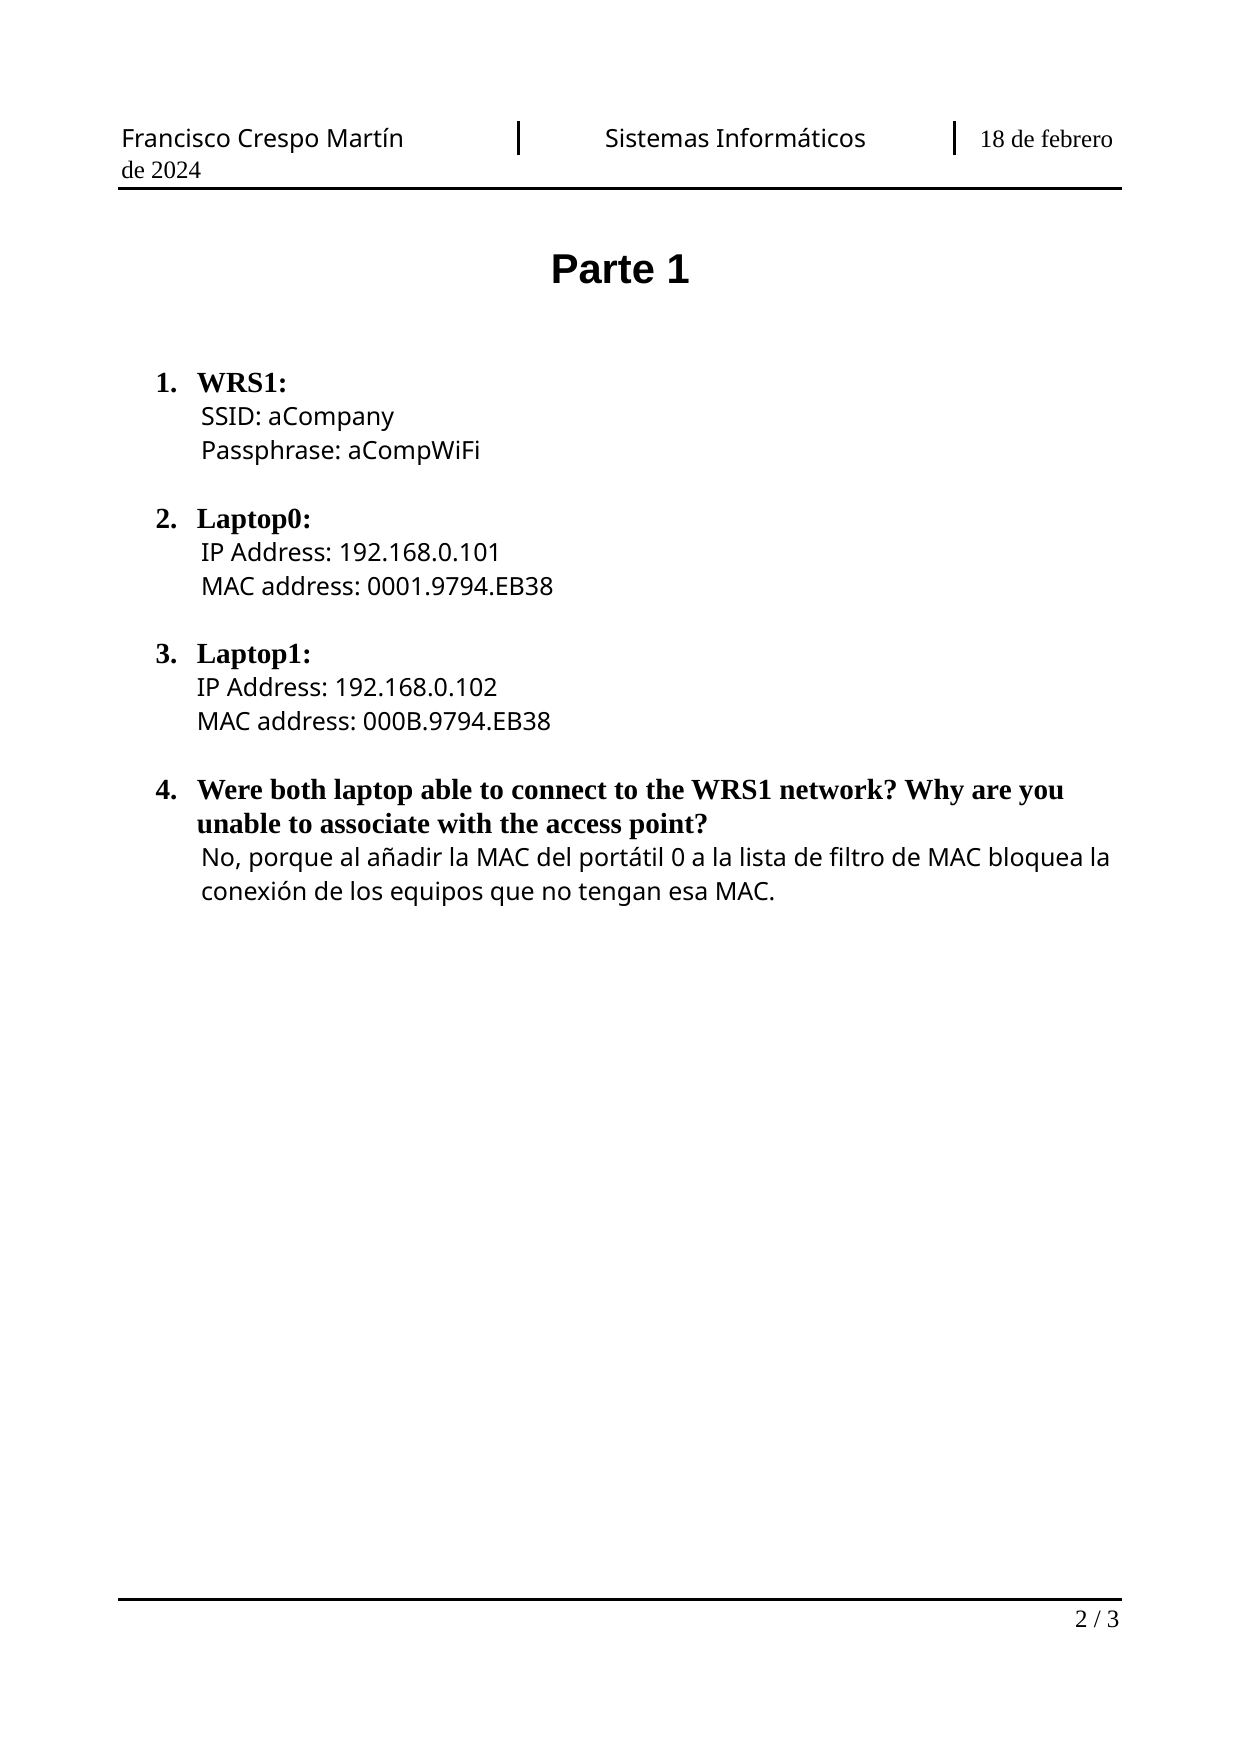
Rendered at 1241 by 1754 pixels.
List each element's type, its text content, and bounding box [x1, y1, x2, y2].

subtitle Laptop1: [155, 636, 1122, 670]
subtitle IP Address: 192.168.0.101 [201, 534, 1122, 568]
subtitle Parte 1 [118, 244, 1122, 292]
subtitle IP Address: 192.168.0.102 [155, 670, 1122, 704]
subtitle No, porque al añadir la MAC del portátil 0 a la lista de filtro de MAC bloquea la conexión de los equipos que no tengan esa MAC. [201, 839, 1122, 907]
subtitle WRS1: [155, 365, 1122, 398]
subtitle MAC address: 000B.9794.EB38 [155, 704, 1122, 738]
subtitle MAC address: 0001.9794.EB38 [201, 568, 1122, 602]
subtitle SSID: aCompany [201, 398, 1122, 433]
subtitle Laptop0: [155, 501, 1122, 534]
subtitle Passphrase: aCompWiFi [201, 433, 1122, 467]
subtitle Were both laptop able to connect to the WRS1 network? Why are you unable to associate with the access point? [155, 772, 1122, 839]
